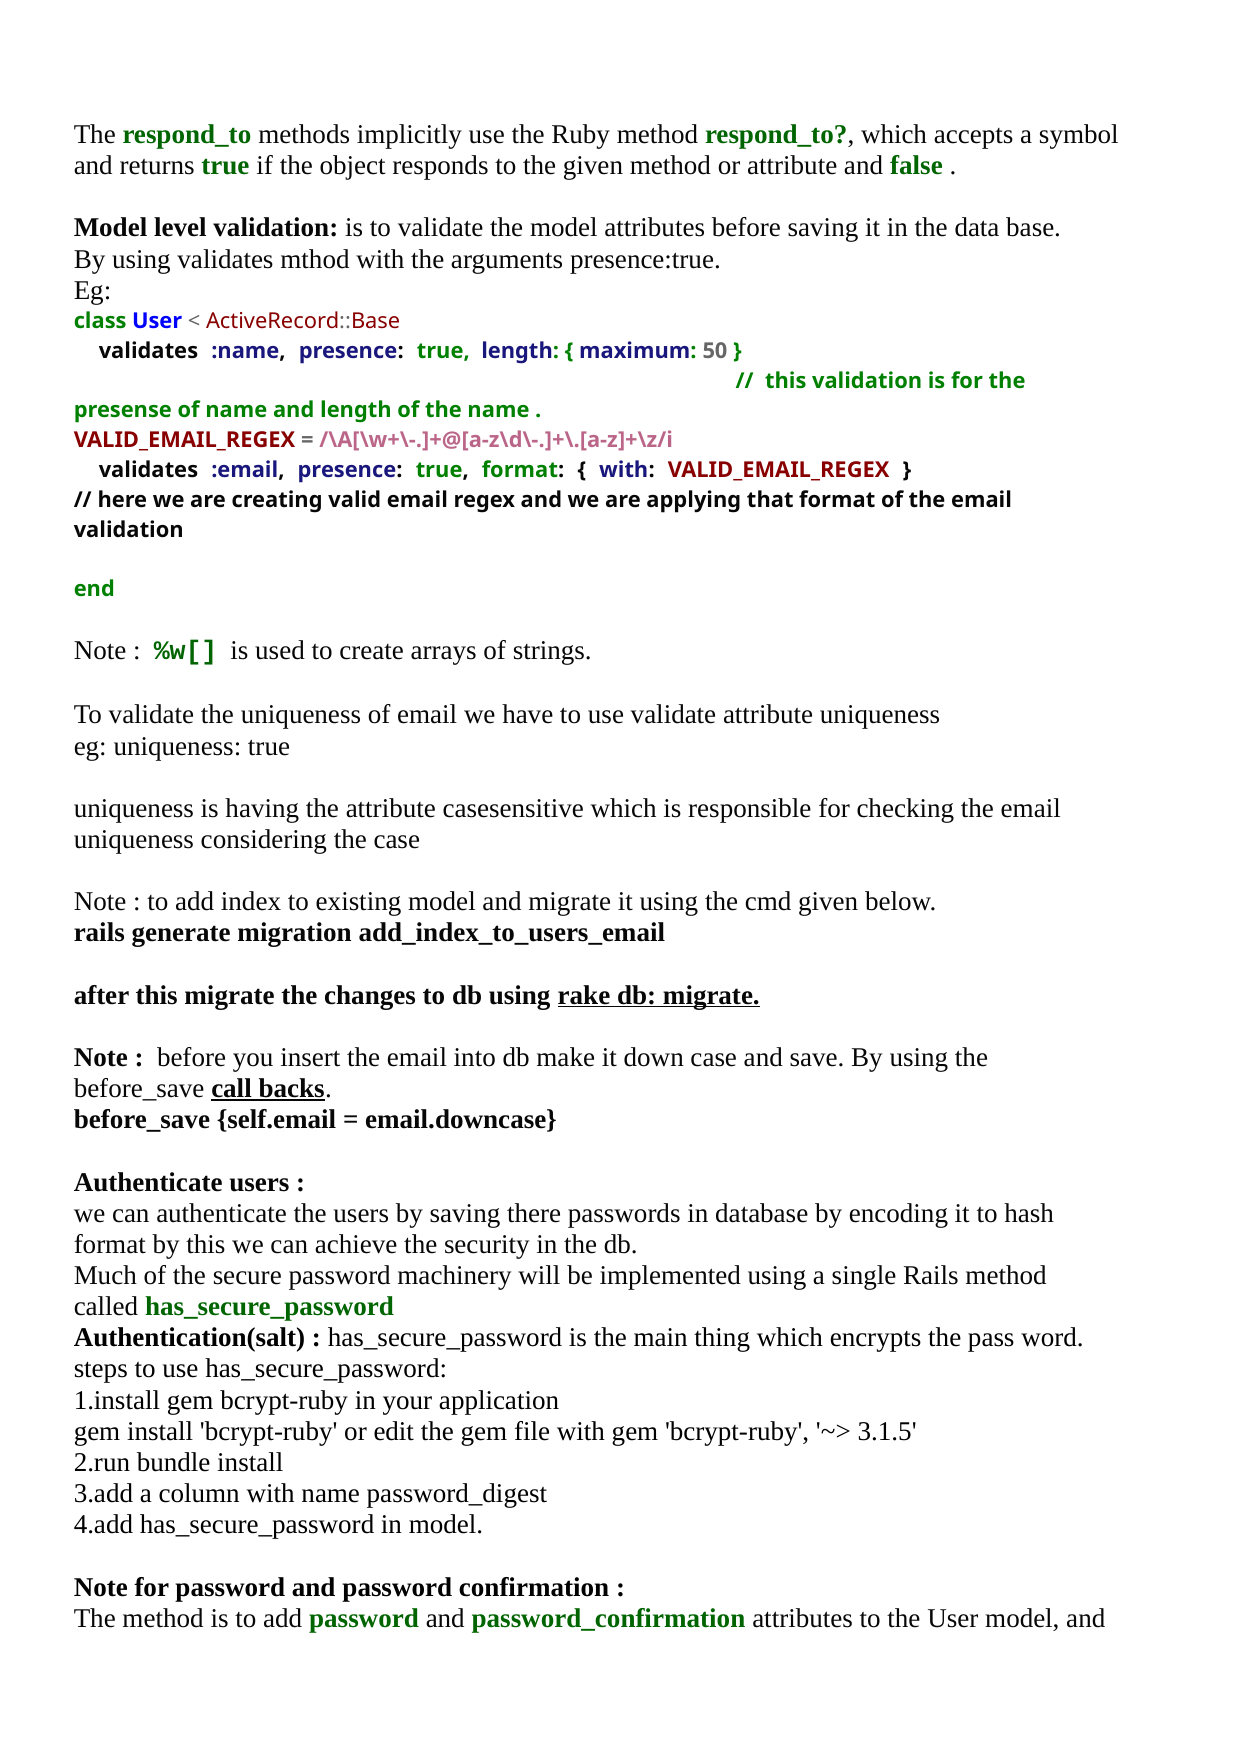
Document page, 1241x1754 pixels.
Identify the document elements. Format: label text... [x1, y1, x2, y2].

text Note : before you insert the email into db make it down case and save. By using the before_save call backs. [73, 1041, 1122, 1103]
text // this validation is for the presense of name and length of the name . [73, 364, 1122, 424]
text To validate the uniqueness of email we have to use validate attribute uniqueness [73, 698, 1122, 730]
text Authentication(salt) : has_secure_password is the main thing which encrypts the pass word. [73, 1321, 1122, 1353]
text steps to use has_secure_password: [73, 1353, 1122, 1384]
text The respond_to methods implicitly use the Ruby method respond_to?, which accepts a symbol and returns true if the object responds to the given method or attribute and false . [73, 118, 1122, 180]
text uniqueness is having the attribute casesensitive which is responsible for checking the email uniqueness considering the case [73, 792, 1122, 854]
text after this migrate the changes to db using rake db: migrate. [73, 979, 1122, 1010]
text Much of the secure password machinery will be implemented using a single Rails method called has_secure_password [73, 1259, 1122, 1321]
text The method is to add password and password_confirmation attributes to the User model, and [73, 1602, 1122, 1633]
text 2.run bundle install [73, 1446, 1122, 1477]
text // here we are creating valid email regex and we are applying that format of the email validation [73, 484, 1122, 543]
text Authenticate users : [73, 1166, 1122, 1197]
text Note for password and password confirmation : [73, 1571, 1122, 1602]
text rails generate migration add_index_to_users_email [73, 917, 1122, 948]
text 3.add a column with name password_digest [73, 1477, 1122, 1508]
text 4.add has_secure_password in model. [73, 1508, 1122, 1539]
text validates :name, presence: true, length: { maximum: 50 } [73, 335, 1122, 364]
text gem install 'bcrypt-ruby' or edit the gem file with gem 'bcrypt-ruby', '~> 3.1.5' [73, 1415, 1122, 1446]
text Note : to add index to existing model and migrate it using the cmd given below. [73, 885, 1122, 917]
text By using validates mthod with the arguments presence:true. [73, 243, 1122, 274]
text before_save {self.email = email.downcase} [73, 1103, 1122, 1134]
text end [73, 573, 1122, 603]
text VALID_EMAIL_REGEX = /\A[\w+\-.]+@[a-z\d\-.]+\.[a-z]+\z/i [73, 424, 1122, 454]
text validates :email, presence: true, format: { with: VALID_EMAIL_REGEX } [73, 454, 1122, 484]
text Model level validation: is to validate the model attributes before saving it in the data base. [73, 212, 1122, 243]
text class User < ActiveRecord::Base [73, 305, 1122, 335]
text Eg: [73, 274, 1122, 305]
text Note : %w[] is used to create arrays of strings. [73, 634, 1122, 667]
text we can authenticate the users by saving there passwords in database by encoding it to hash format by this we can achieve the security in the db. [73, 1197, 1122, 1259]
text eg: uniqueness: true [73, 730, 1122, 761]
text 1.install gem bcrypt-ruby in your application [73, 1384, 1122, 1415]
